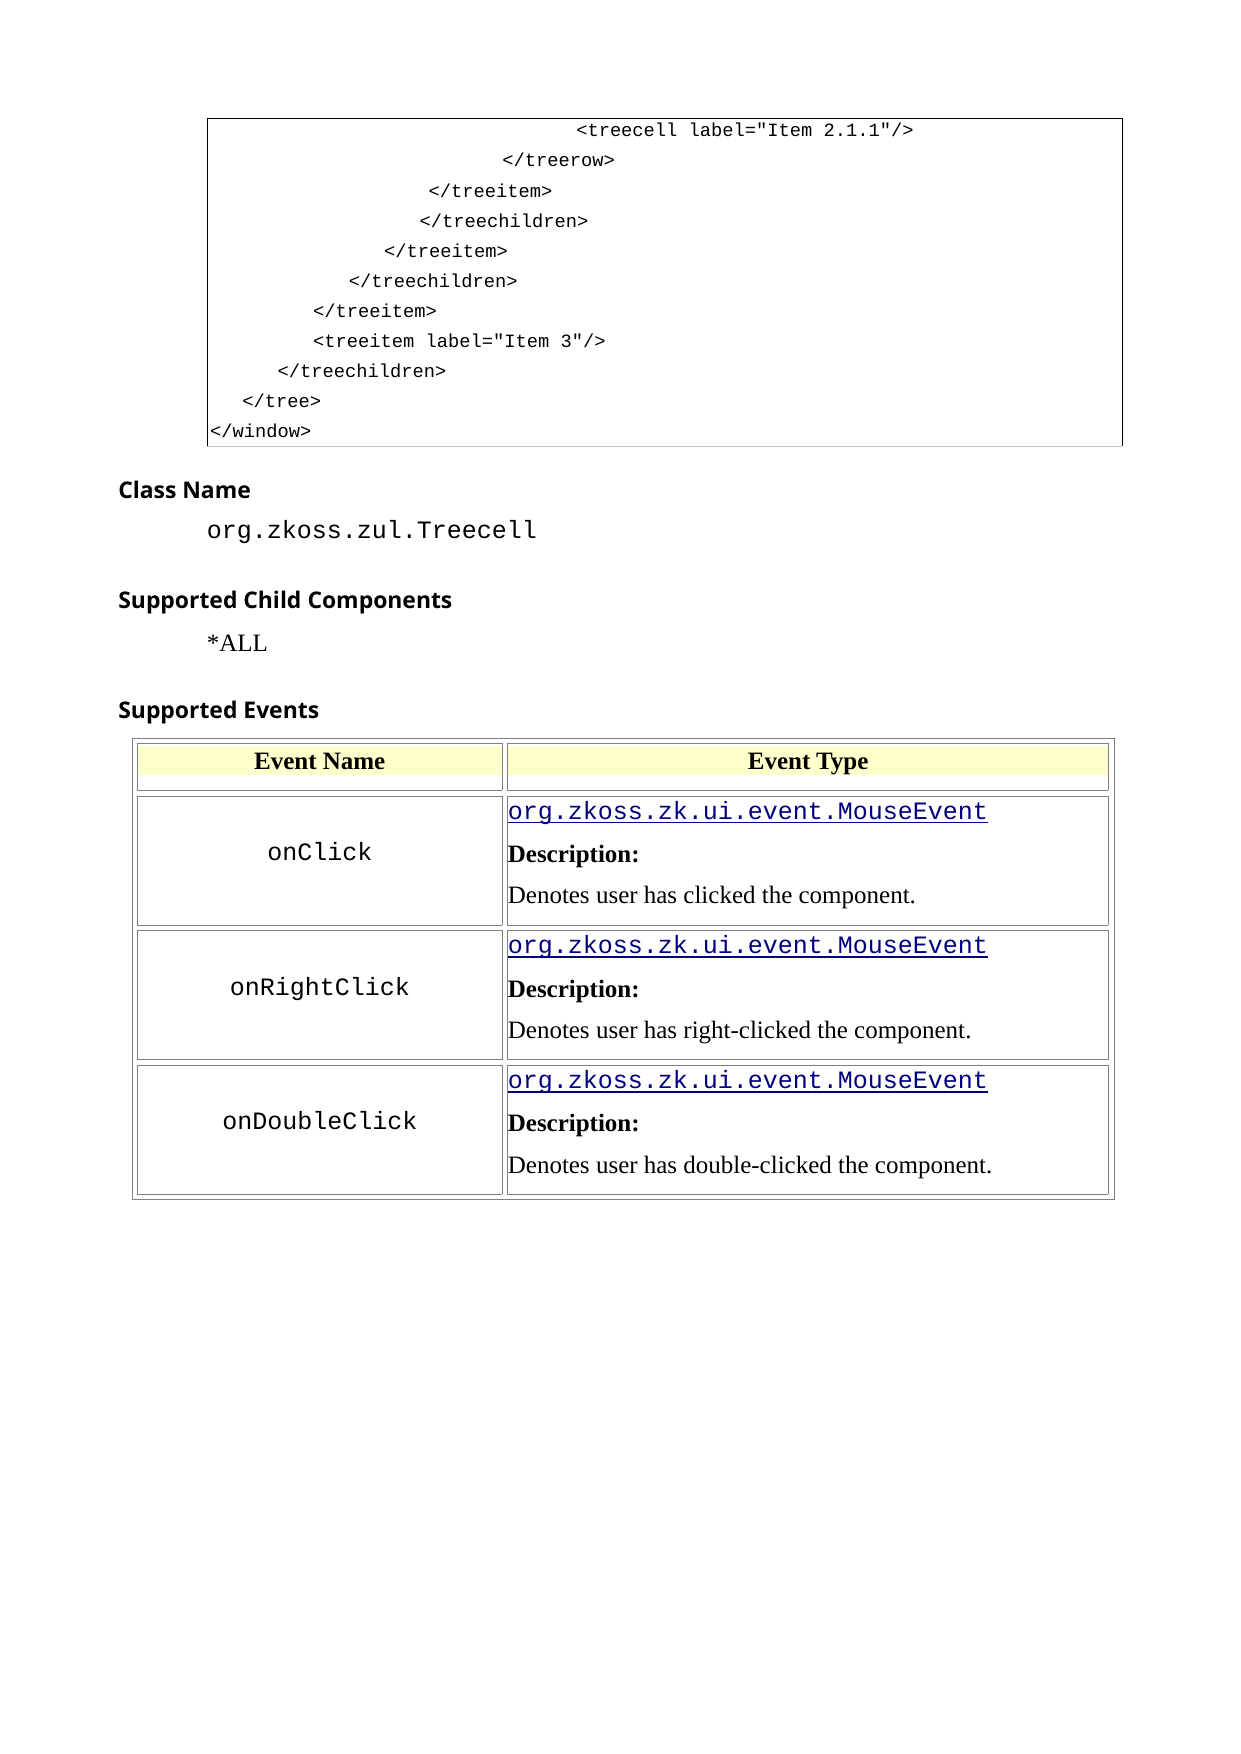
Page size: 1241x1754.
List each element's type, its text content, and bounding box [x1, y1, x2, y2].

text </treeitem> [208, 299, 1122, 323]
table_cell onDoubleClick [134, 1059, 505, 1194]
text </treechildren> [208, 359, 1122, 383]
table_cell onRightClick [134, 925, 505, 1059]
text <treecell label="Item 2.1.1"/> [208, 119, 1122, 142]
table_header Event Type [505, 739, 1111, 790]
text </window> [208, 419, 1122, 446]
text </treeitem> [208, 178, 1122, 203]
table_cell org.zkoss.zk.ui.event.MouseEvent Description: Denotes user has double-clicked the component. [505, 1059, 1111, 1194]
subtitle Class Name [118, 474, 1122, 506]
subtitle Supported Events [118, 694, 1122, 725]
table_cell org.zkoss.zk.ui.event.MouseEvent Description: Denotes user has clicked the component. [505, 790, 1111, 925]
text </treechildren> [208, 269, 1122, 293]
subtitle Supported Child Components [118, 584, 1122, 615]
text *ALL [207, 628, 1122, 656]
text </treechildren> [208, 208, 1122, 233]
table_header Event Name [134, 739, 505, 790]
text org.zkoss.zul.Treecell [207, 518, 1122, 546]
table_cell org.zkoss.zk.ui.event.MouseEvent Description: Denotes user has right-clicked the component. [505, 925, 1111, 1059]
text <treeitem label="Item 3"/> [208, 329, 1122, 353]
text </treerow> [208, 148, 1122, 172]
text </treeitem> [208, 238, 1122, 263]
text </tree> [208, 389, 1122, 413]
table_cell onClick [134, 790, 505, 925]
